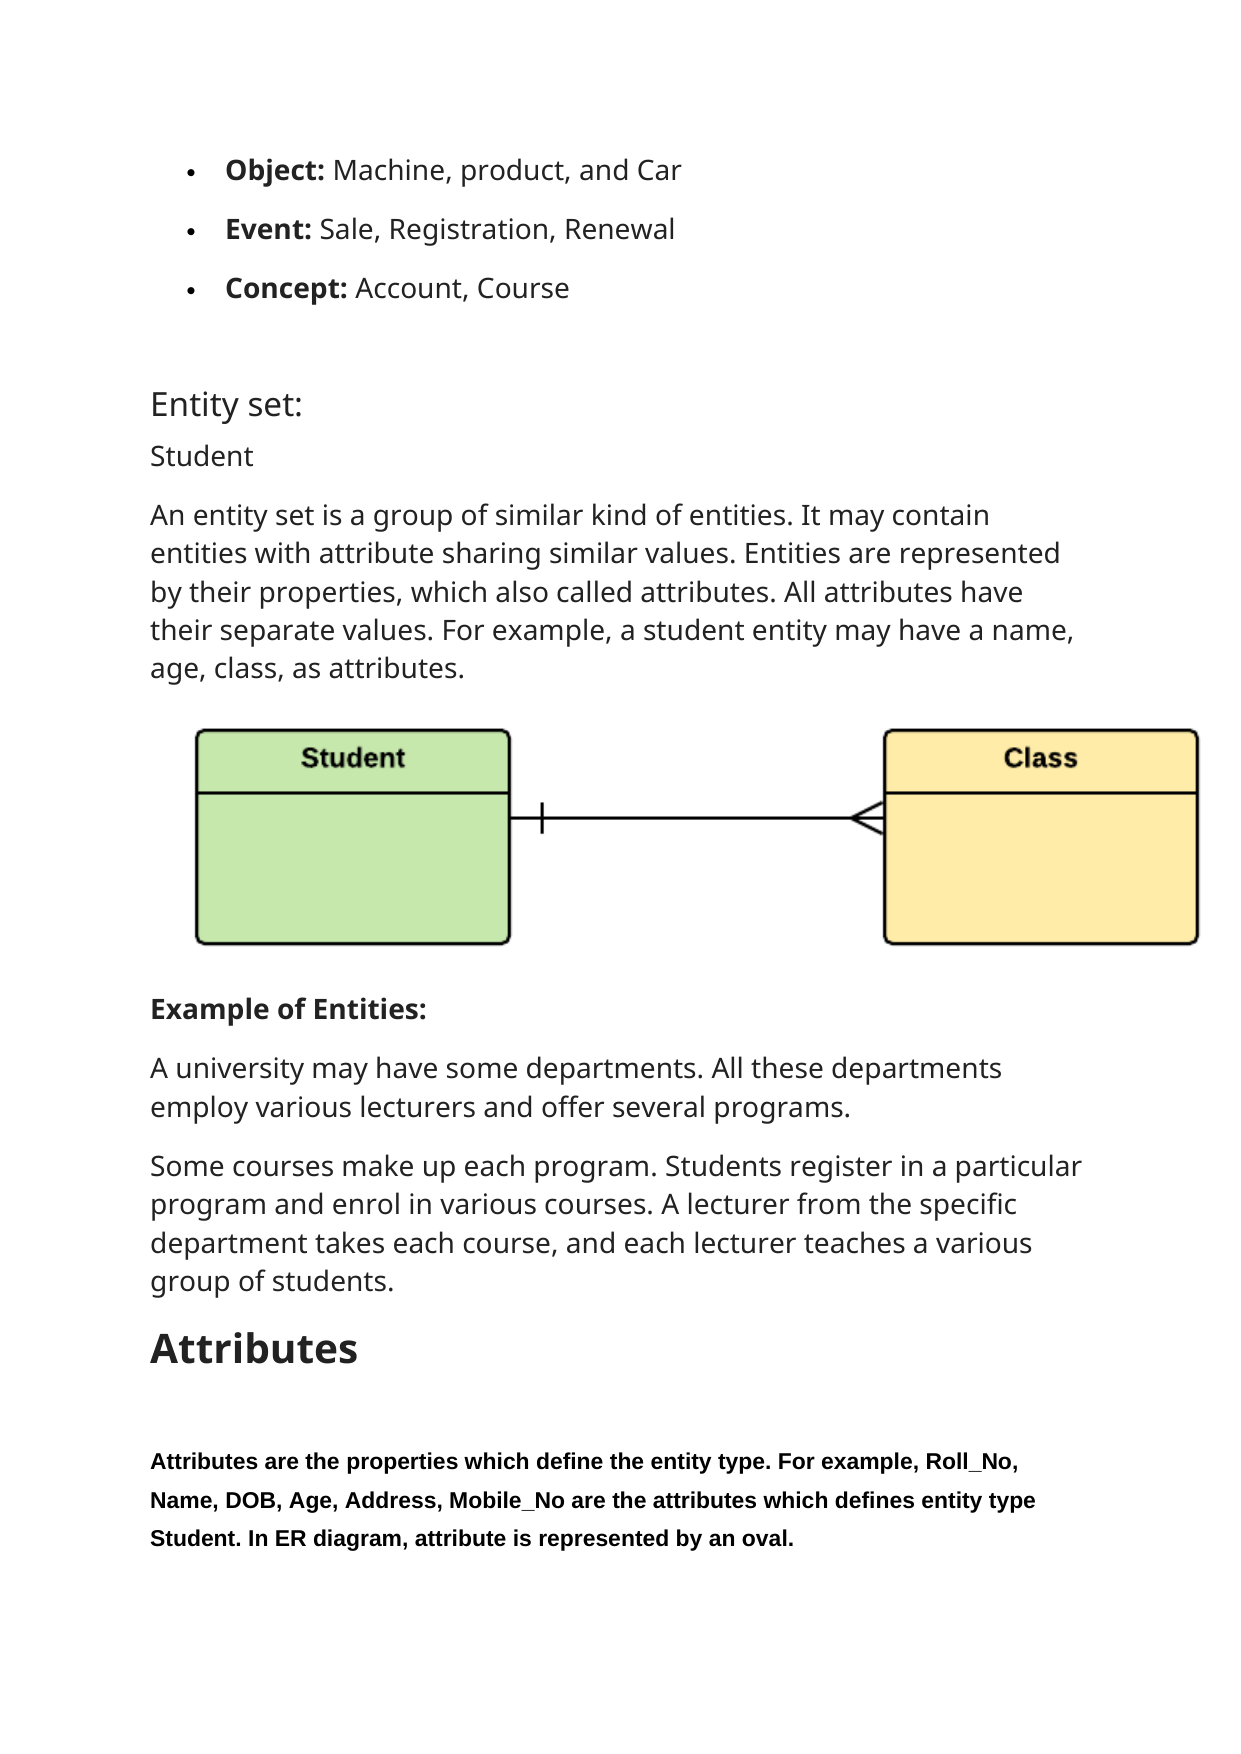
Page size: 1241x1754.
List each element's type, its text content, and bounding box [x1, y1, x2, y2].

text An entity set is a group of similar kind of entities. It may contain entities with attribute sharing similar values. Entities are represented by their properties, which also called attributes. All attributes have their separate values. For example, a student entity may have a name, age, class, as attributes. [150, 495, 1090, 687]
text Some courses make up each program. Students register in a particular program and enrol in various courses. A lecturer from the specific department takes each course, and each lecturer teaches a various group of students. [150, 1146, 1090, 1300]
list Object: Machine, product, and Car [187, 150, 1090, 188]
list Event: Sale, Registration, Renewal [187, 209, 1090, 247]
text Example of Entities: [150, 990, 1090, 1028]
subtitle Entity set: [150, 380, 1090, 426]
text A university may have some departments. All these departments employ various lecturers and offer several programs. [150, 1049, 1090, 1126]
subtitle Attributes [150, 1321, 1090, 1376]
text Student [150, 436, 1090, 474]
list Concept: Account, Course [187, 268, 1090, 307]
subtitle Attributes are the properties which define the entity type. For example, Roll_No, Name, DOB, Age, Address, Mobile_No are the attributes which defines entity type Student. In ER diagram, attribute is represented by an oval. [150, 1397, 1090, 1552]
